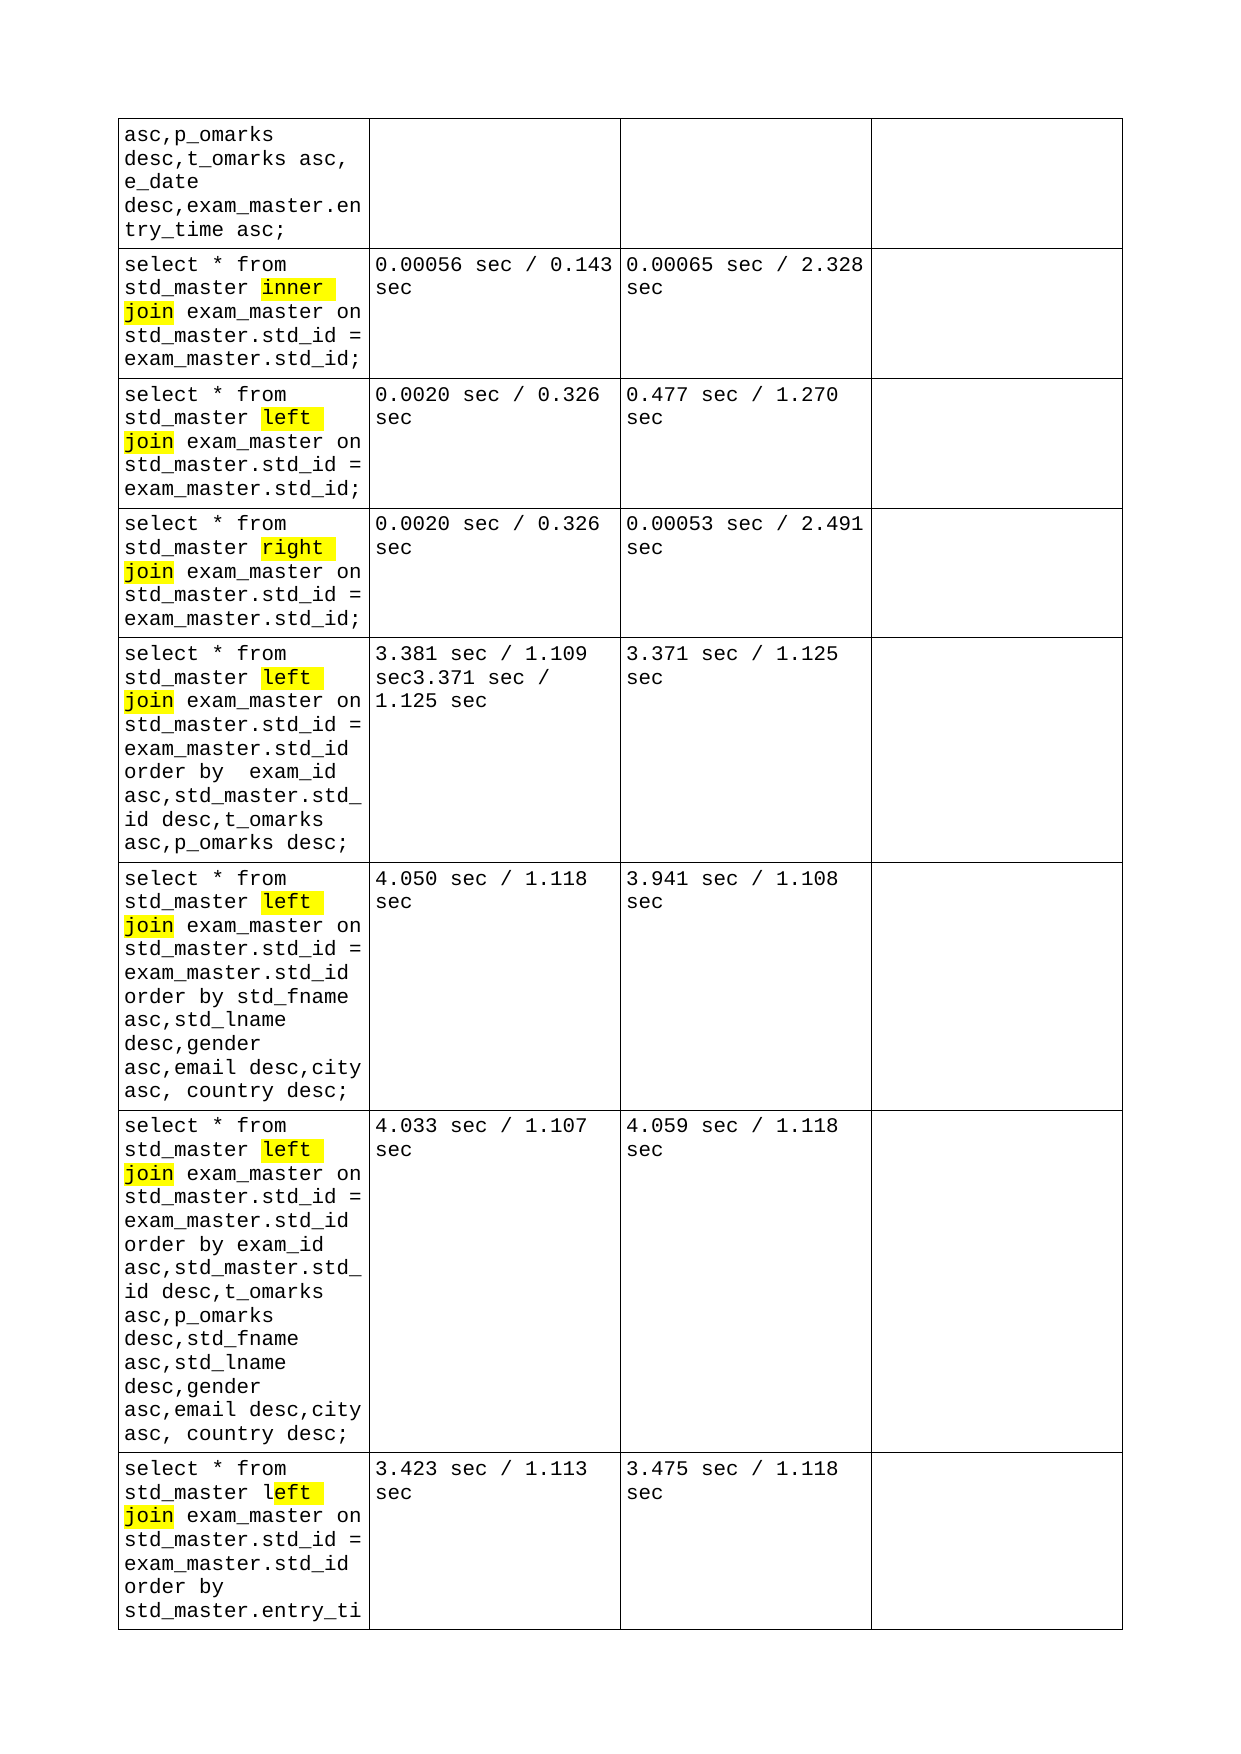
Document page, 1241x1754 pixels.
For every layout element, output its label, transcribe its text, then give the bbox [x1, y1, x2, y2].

table_cell 4.059 sec / 1.118 sec [621, 1111, 871, 1452]
table_cell 0.0020 sec / 0.326 sec [370, 509, 620, 637]
table_cell select * from std_master left join exam_master on std_master.std_id = exam_master.std_id order by std_fname asc,std_lname desc,gender asc,email desc,city asc, country desc; [119, 863, 369, 1110]
table_cell select * from std_master left join exam_master on std_master.std_id = exam_master.std_id order by exam_id asc,std_master.std_id desc,t_omarks asc,p_omarks desc,std_fname asc,std_lname desc,gender asc,email desc,city asc, country desc; [119, 1111, 369, 1452]
table_cell 3.423 sec / 1.113 sec [370, 1453, 620, 1629]
table_cell [872, 379, 1122, 507]
table_cell select * from std_master left join exam_master on std_master.std_id = exam_master.std_id order by std_master.entry_ti [119, 1453, 369, 1629]
table_cell select * from std_master left join exam_master on std_master.std_id = exam_master.std_id order by exam_id asc,std_master.std_id desc,t_omarks asc,p_omarks desc; [119, 638, 369, 862]
table_cell 0.0020 sec / 0.326 sec [370, 379, 620, 507]
table_cell [872, 249, 1122, 378]
table_cell [872, 119, 1122, 248]
table_cell 0.00056 sec / 0.143 sec [370, 249, 620, 378]
table_cell asc,p_omarks desc,t_omarks asc, e_date desc,exam_master.entry_time asc; [119, 119, 369, 248]
table_cell 3.371 sec / 1.125 sec [621, 638, 871, 862]
table_cell [621, 119, 871, 248]
table_cell select * from std_master right join exam_master on std_master.std_id = exam_master.std_id; [119, 509, 369, 637]
table_cell [872, 1111, 1122, 1452]
table_cell 4.050 sec / 1.118 sec [370, 863, 620, 1110]
table_cell 4.033 sec / 1.107 sec [370, 1111, 620, 1452]
table_cell [872, 638, 1122, 862]
table_cell 0.00065 sec / 2.328 sec [621, 249, 871, 378]
table_cell 3.475 sec / 1.118 sec [621, 1453, 871, 1629]
table_cell [370, 119, 620, 248]
table_cell [872, 863, 1122, 1110]
table_cell 3.941 sec / 1.108 sec [621, 863, 871, 1110]
table_cell select * from std_master left join exam_master on std_master.std_id = exam_master.std_id; [119, 379, 369, 507]
table_cell 3.381 sec / 1.109 sec3.371 sec / 1.125 sec [370, 638, 620, 862]
table_cell [872, 1453, 1122, 1629]
table_cell [872, 509, 1122, 637]
table_cell 0.00053 sec / 2.491 sec [621, 509, 871, 637]
table_cell select * from std_master inner join exam_master on std_master.std_id = exam_master.std_id; [119, 249, 369, 378]
table_cell 0.477 sec / 1.270 sec [621, 379, 871, 507]
